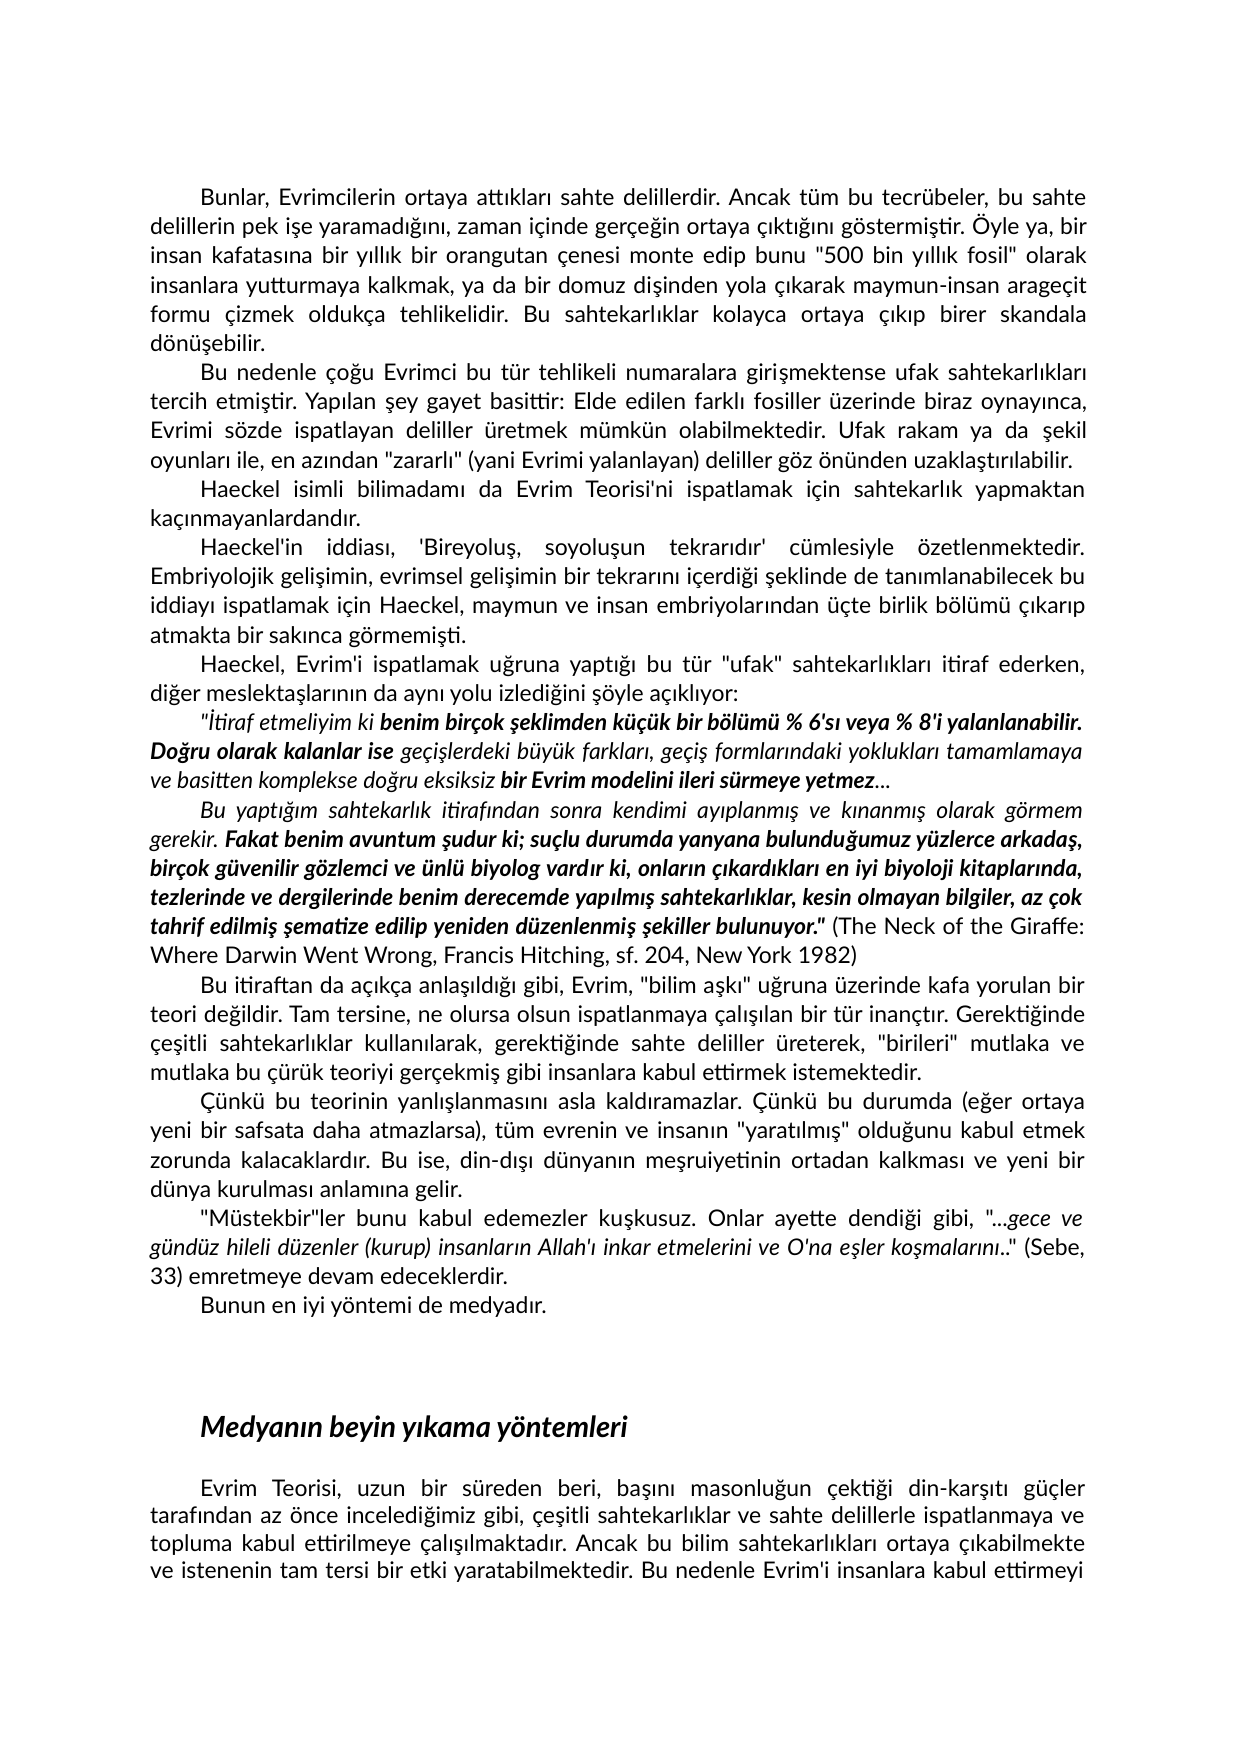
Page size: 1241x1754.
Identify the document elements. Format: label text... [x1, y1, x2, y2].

text "Müstekbir"ler bunu kabul edemezler kuşkusuz. Onlar ayette dendiği gibi, "...gece ve gündüz hileli düzenler (kurup) insanların Allah'ı inkar etmelerini ve O'na eşler koşmalarını.." (Sebe, 33) emretmeye devam edeceklerdir. [150, 1202, 1085, 1289]
text Bu nedenle çoğu Evrimci bu tür tehlikeli numaralara girişmektense ufak sahtekarlıkları tercih etmiştir. Yapılan şey gayet basittir: Elde edilen farklı fosiller üzerinde biraz oynayınca, Evrimi sözde ispatlayan deliller üretmek mümkün olabilmektedir. Ufak rakam ya da şekil oyunları ile, en azından "zararlı" (yani Evrimi yalanlayan) deliller göz önünden uzaklaştırılabilir. [150, 356, 1087, 473]
text Haeckel, Evrim'i ispatlamak uğruna yaptığı bu tür "ufak" sahtekarlıkları itiraf ederken, diğer meslektaşlarının da aynı yolu izlediğini şöyle açıklıyor: [150, 648, 1085, 706]
text Evrim Teorisi, uzun bir süreden beri, başını masonluğun çektiği din-karşıtı güçler tarafından az önce incelediğimiz gibi, çeşitli sahtekarlıklar ve sahte delillerle ispatlanmaya ve topluma kabul ettirilmeye çalışılmaktadır. Ancak bu bilim sahtekarlıkları ortaya çıkabilmekte ve istenenin tam tersi bir etki yaratabilmektedir. Bu nedenle Evrim'i insanlara kabul ettirmeyi [150, 1474, 1085, 1584]
text Bunlar, Evrimcilerin ortaya attıkları sahte delillerdir. Ancak tüm bu tecrübeler, bu sahte delillerin pek işe yaramadığını, zaman içinde gerçeğin ortaya çıktığını göstermiştir. Öyle ya, bir insan kafatasına bir yıllık bir orangutan çenesi monte edip bunu "500 bin yıllık fosil" olarak insanlara yutturmaya kalkmak, ya da bir domuz dişinden yola çıkarak maymun-insan arageçit formu çizmek oldukça tehlikelidir. Bu sahtekarlıklar kolayca ortaya çıkıp birer skandala dönüşebilir. [150, 181, 1087, 356]
text Haeckel'in iddiası, 'Bireyoluş, soyoluşun tekrarıdır' cümlesiyle özetlenmektedir. Embriyolojik gelişimin, evrimsel gelişimin bir tekrarını içerdiği şeklinde de tanımlanabilecek bu iddiayı ispatlamak için Haeckel, maymun ve insan embriyolarından üçte birlik bölümü çıkarıp atmakta bir sakınca görmemişti. [150, 531, 1085, 648]
text Haeckel isimli bilimadamı da Evrim Teorisi'ni ispatlamak için sahtekarlık yapmaktan kaçınmayanlardandır. [150, 473, 1085, 531]
text Bunun en iyi yöntemi de medyadır. [150, 1289, 1085, 1319]
text Bu itiraftan da açıkça anlaşıldığı gibi, Evrim, "bilim aşkı" uğruna üzerinde kafa yorulan bir teori değildir. Tam tersine, ne olursa olsun ispatlanmaya çalışılan bir tür inançtır. Gerektiğinde çeşitli sahtekarlıklar kullanılarak, gerektiğinde sahte deliller üreterek, "birileri" mutlaka ve mutlaka bu çürük teoriyi gerçekmiş gibi insanlara kabul ettirmek istemektedir. [150, 969, 1085, 1085]
text Medyanın beyin yıkama yöntemleri [150, 1409, 1085, 1444]
text Çünkü bu teorinin yanlışlanmasını asla kaldıramazlar. Çünkü bu durumda (eğer ortaya yeni bir safsata daha atmazlarsa), tüm evrenin ve insanın "yaratılmış" olduğunu kabul etmek zorunda kalacaklardır. Bu ise, din-dışı dünyanın meşruiyetinin ortadan kalkması ve yeni bir dünya kurulması anlamına gelir. [150, 1085, 1085, 1202]
text Bu yaptığım sahtekarlık itirafından sonra kendimi ayıplanmış ve kınanmış olarak görmem gerekir. Fakat benim avuntum şudur ki; suçlu durumda yanyana bulunduğumuz yüzlerce arkadaş, birçok güvenilir gözlemci ve ünlü biyolog vardır ki, onların çıkardıkları en iyi biyoloji kitaplarında, tezlerinde ve dergilerinde benim derecemde yapılmış sahtekarlıklar, kesin olmayan bilgiler, az çok tahrif edilmiş şematize edilip yeniden düzenlenmiş şekiller bulunuyor." (The Neck of the Giraffe: Where Darwin Went Wrong, Francis Hitching, sf. 204, New York 1982) [150, 794, 1085, 969]
text "İtiraf etmeliyim ki benim birçok şeklimden küçük bir bölümü % 6'sı veya % 8'i yalanlanabilir. Doğru olarak kalanlar ise geçişlerdeki büyük farkları, geçiş formlarındaki yoklukları tamamlamaya ve basitten komplekse doğru eksiksiz bir Evrim modelini ileri sürmeye yetmez... [150, 706, 1085, 794]
